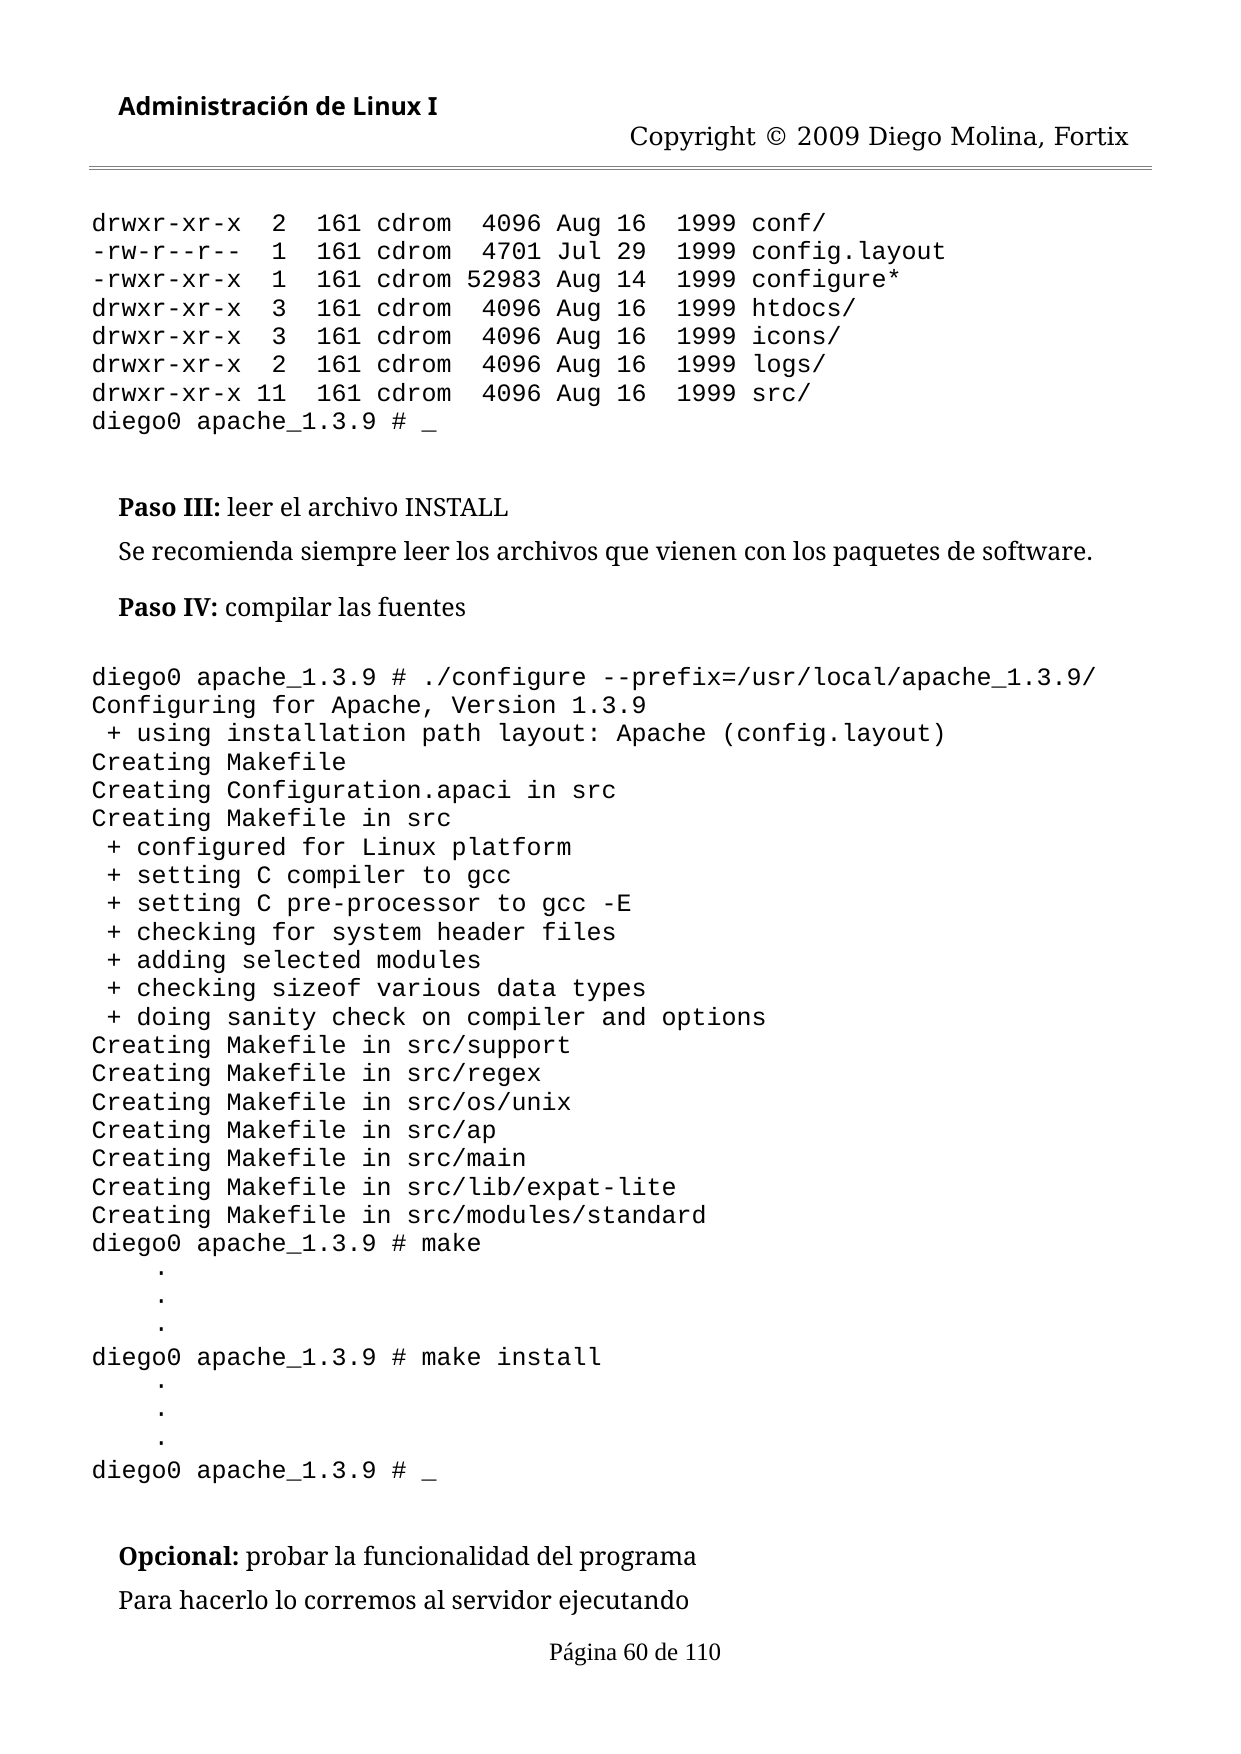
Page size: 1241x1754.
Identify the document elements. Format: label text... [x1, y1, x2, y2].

text · [88, 1343, 1152, 1371]
text · [88, 1258, 1152, 1286]
text Creating Makefile [88, 720, 1152, 748]
text + setting C pre-processor to gcc -E [88, 861, 1152, 890]
text + setting C compiler to gcc [88, 833, 1152, 861]
text · [88, 1371, 1152, 1400]
text + using installation path layout: Apache (config.layout) [88, 691, 1152, 720]
text Se recomienda siempre leer los archivos que vienen con los paquetes de software. [88, 534, 1152, 567]
text Creating Makefile in src/main [88, 1116, 1152, 1145]
text · [88, 1230, 1152, 1258]
text drwxr-xr-x 3 161 cdrom 4096 Aug 16 1999 icons/ [88, 294, 1152, 322]
text Creating Makefile in src/support [88, 1003, 1152, 1031]
text Creating Makefile in src/regex [88, 1031, 1152, 1060]
text diego0 apache_1.3.9 # make install [88, 1315, 1152, 1343]
text Creating Makefile in src [88, 776, 1152, 805]
text -rwxr-xr-x 1 161 cdrom 52983 Aug 14 1999 configure* [88, 237, 1152, 266]
text + doing sanity check on compiler and options [88, 975, 1152, 1003]
text Creating Makefile in src/lib/expat-lite [88, 1145, 1152, 1173]
text diego0 apache_1.3.9 # make [88, 1201, 1152, 1230]
text diego0 apache_1.3.9 # ./configure --prefix=/usr/local/apache_1.3.9/ [88, 636, 1152, 663]
text · [88, 1286, 1152, 1315]
text Para hacerlo lo corremos al servidor ejecutando [88, 1583, 1152, 1616]
text diego0 apache_1.3.9 # _ [88, 379, 1152, 466]
text + checking for system header files [88, 890, 1152, 918]
text Creating Makefile in src/modules/standard [88, 1173, 1152, 1201]
text + configured for Linux platform [88, 805, 1152, 833]
text drwxr-xr-x 2 161 cdrom 4096 Aug 16 1999 conf/ [88, 182, 1152, 209]
text · [88, 1400, 1152, 1428]
text Opcional: probar la funcionalidad del programa [88, 1539, 1152, 1572]
text drwxr-xr-x 2 161 cdrom 4096 Aug 16 1999 logs/ [88, 322, 1152, 351]
text Configuring for Apache, Version 1.3.9 [88, 663, 1152, 691]
text diego0 apache_1.3.9 # _ [88, 1428, 1152, 1516]
text drwxr-xr-x 11 161 cdrom 4096 Aug 16 1999 src/ [88, 351, 1152, 379]
text Paso III: leer el archivo INSTALL [88, 490, 1152, 523]
text Creating Makefile in src/os/unix [88, 1060, 1152, 1088]
text Creating Makefile in src/ap [88, 1088, 1152, 1116]
text + checking sizeof various data types [88, 946, 1152, 975]
text + adding selected modules [88, 918, 1152, 946]
text Paso IV: compilar las fuentes [88, 591, 1152, 623]
text -rw-r--r-- 1 161 cdrom 4701 Jul 29 1999 config.layout [88, 209, 1152, 237]
text Creating Configuration.apaci in src [88, 748, 1152, 776]
text drwxr-xr-x 3 161 cdrom 4096 Aug 16 1999 htdocs/ [88, 266, 1152, 294]
